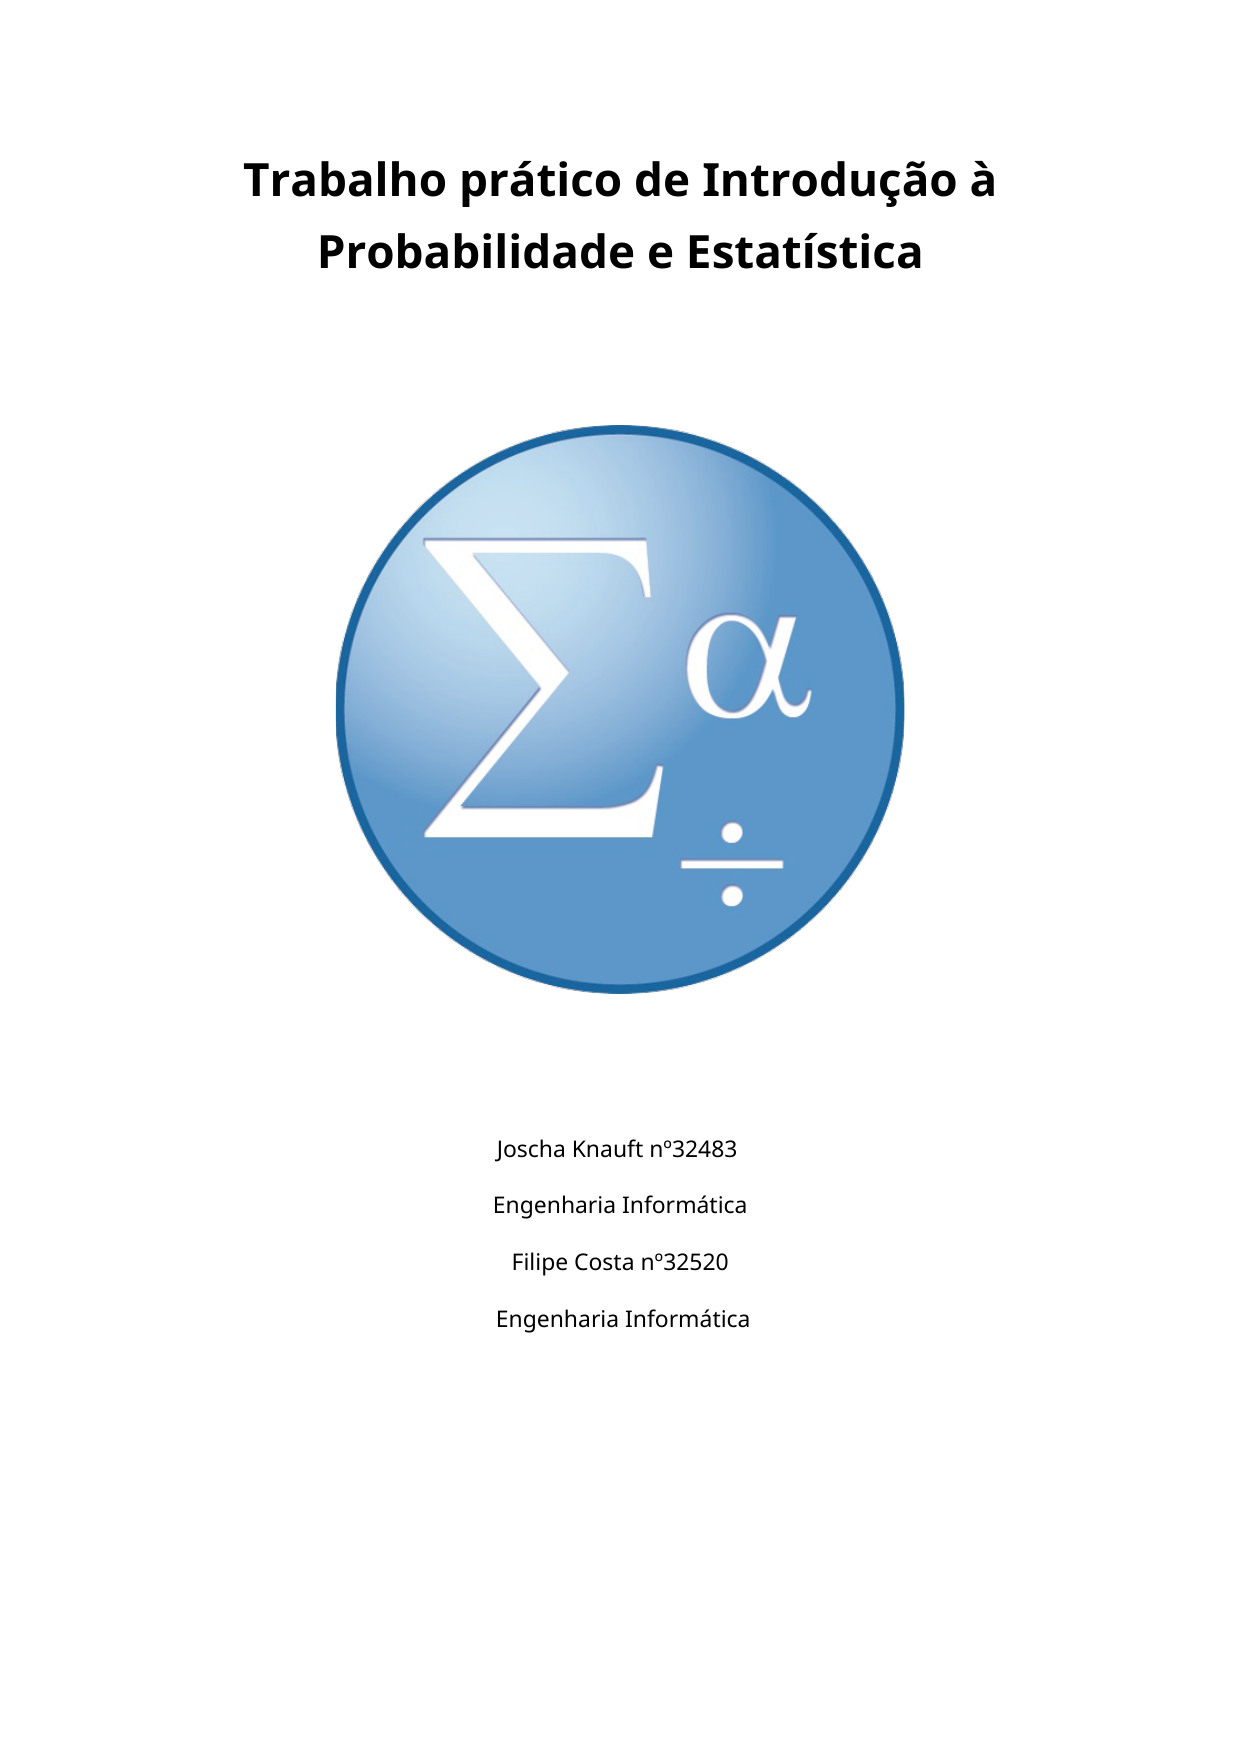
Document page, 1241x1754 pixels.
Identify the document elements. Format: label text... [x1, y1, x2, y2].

text Trabalho prático de Introdução à Probabilidade e Estatística [177, 148, 1063, 282]
text Filipe Costa nº32520 [177, 1246, 1063, 1277]
text Engenharia Informática [177, 1189, 1063, 1221]
text Joscha Knauft nº32483 [177, 1133, 1063, 1164]
text Engenharia Informática [177, 1303, 1063, 1334]
